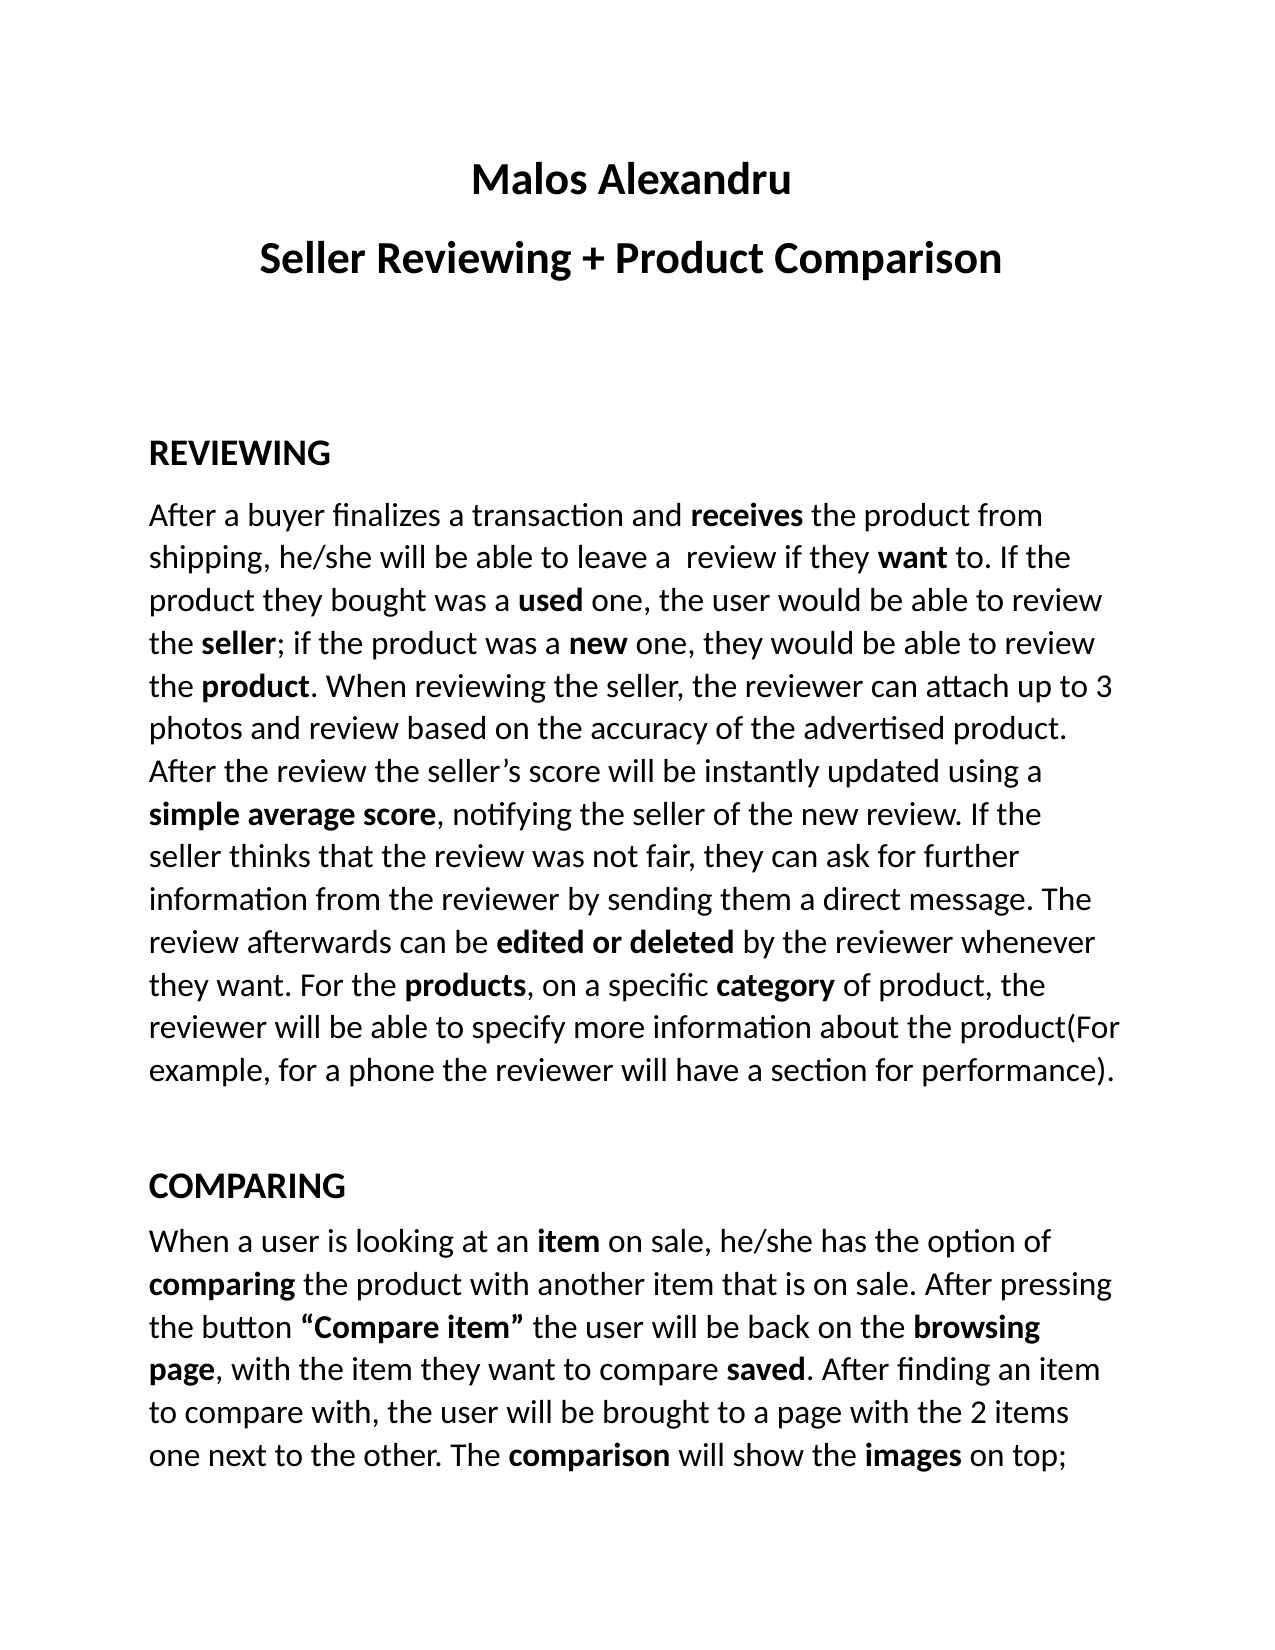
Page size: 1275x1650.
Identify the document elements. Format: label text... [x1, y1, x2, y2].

text REVIEWING [148, 429, 1122, 475]
text Seller Reviewing + Product Comparison [150, 229, 1123, 285]
text COMPARING [148, 1162, 1122, 1208]
text After a buyer finalizes a transaction and receives the product from shipping, he/she will be able to leave a review if they want to. If the product they bought was a used one, the user would be able to review the seller; if the product was a new one, they would be able to review the product. When reviewing the seller, the reviewer can attach up to 3 photos and review based on the accuracy of the advertised product. After the review the seller’s score will be instantly updated using a simple average score, notifying the seller of the new review. If the seller thinks that the review was not fair, they can ask for further information from the reviewer by sending them a direct message. The review afterwards can be edited or deleted by the reviewer whenever they want. For the products, on a specific category of product, the reviewer will be able to specify more information about the product(For example, for a phone the reviewer will have a section for performance). [148, 494, 1122, 1090]
text When a user is looking at an item on sale, he/she has the option of comparing the product with another item that is on sale. After pressing the button “Compare item” the user will be back on the browsing page, with the item they want to compare saved. After finding an item to compare with, the user will be brought to a page with the 2 items one next to the other. The comparison will show the images on top; [148, 1220, 1122, 1474]
text Malos Alexandru [150, 150, 1123, 206]
